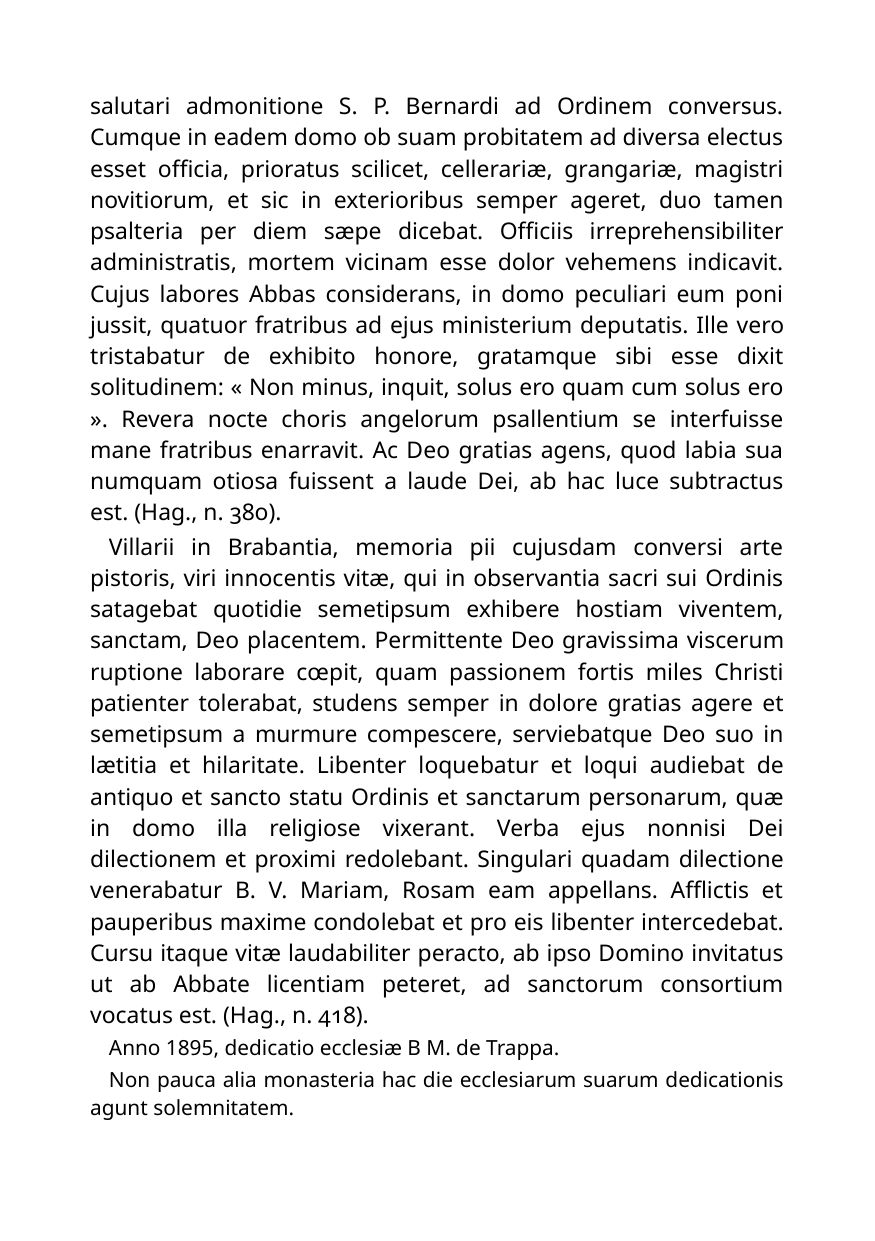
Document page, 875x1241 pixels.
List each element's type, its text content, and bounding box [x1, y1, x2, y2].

text Anno 1895, dedicatio ecclesiæ B M. de Trappa. [90, 1033, 784, 1062]
text Villarii in Brabantia, memoria pii cujusdam conversi arte pistoris, viri innocentis vitæ, qui in observantia sacri sui Ordinis satagebat quotidie semetipsum exhibere hostiam viventem, sanctam, Deo placentem. Permittente Deo gravis­sima viscerum ruptione laborare cœpit, quam passionem fortis miles Christi patienter tolerabat, studens semper in dolore gratias agere et semetipsum a murmure compescere, serviebatque Deo suo in lætitia et hilaritate. Libenter loque­batur et loqui audiebat de antiquo et sancto statu Ordinis et sanctarum personarum, quæ in domo illa religiose vixerant. Verba ejus nonnisi Dei dilectionem et proximi redolebant. Singulari quadam dilectione venerabatur B. V. Mariam, Rosam eam appellans. Afflictis et pauperibus maxime condo­lebat et pro eis libenter intercedebat. Cursu itaque vitæ lauda­biliter peracto, ab ipso Domino invitatus ut ab Abbate licentiam peteret, ad sanctorum consortium vocatus est. (Hag., n. 418). [90, 531, 784, 1031]
text salutari admonitione S. P. Bernardi ad Ordinem conversus. Cumque in eadem domo ob suam probitatem ad diversa electus esset officia, prioratus scilicet, cellerariæ, grangariæ, magistri novitiorum, et sic in exterioribus semper ageret, duo tamen psalteria per diem sæpe dicebat. Officiis irreprehensibiliter administratis, mortem vicinam esse dolor vehemens indicavit. Cujus labores Abbas considerans, in domo peculiari eum poni jussit, quatuor fratribus ad ejus ministerium depu­tatis. Ille vero tristabatur de exhibito honore, gratamque sibi esse dixit solitudinem: « Non minus, inquit, solus ero quam cum solus ero ». Revera nocte choris angelorum psallentium se interfuisse mane fratribus enarravit. Ac Deo gratias agens, quod labia sua numquam otiosa fuissent a laude Dei, ab hac luce subtractus est. (Hag., n. 38o). [90, 90, 784, 527]
text Non pauca alia monasteria hac die ecclesiarum suarum dedicationis agunt solemnitatem. [90, 1065, 784, 1122]
